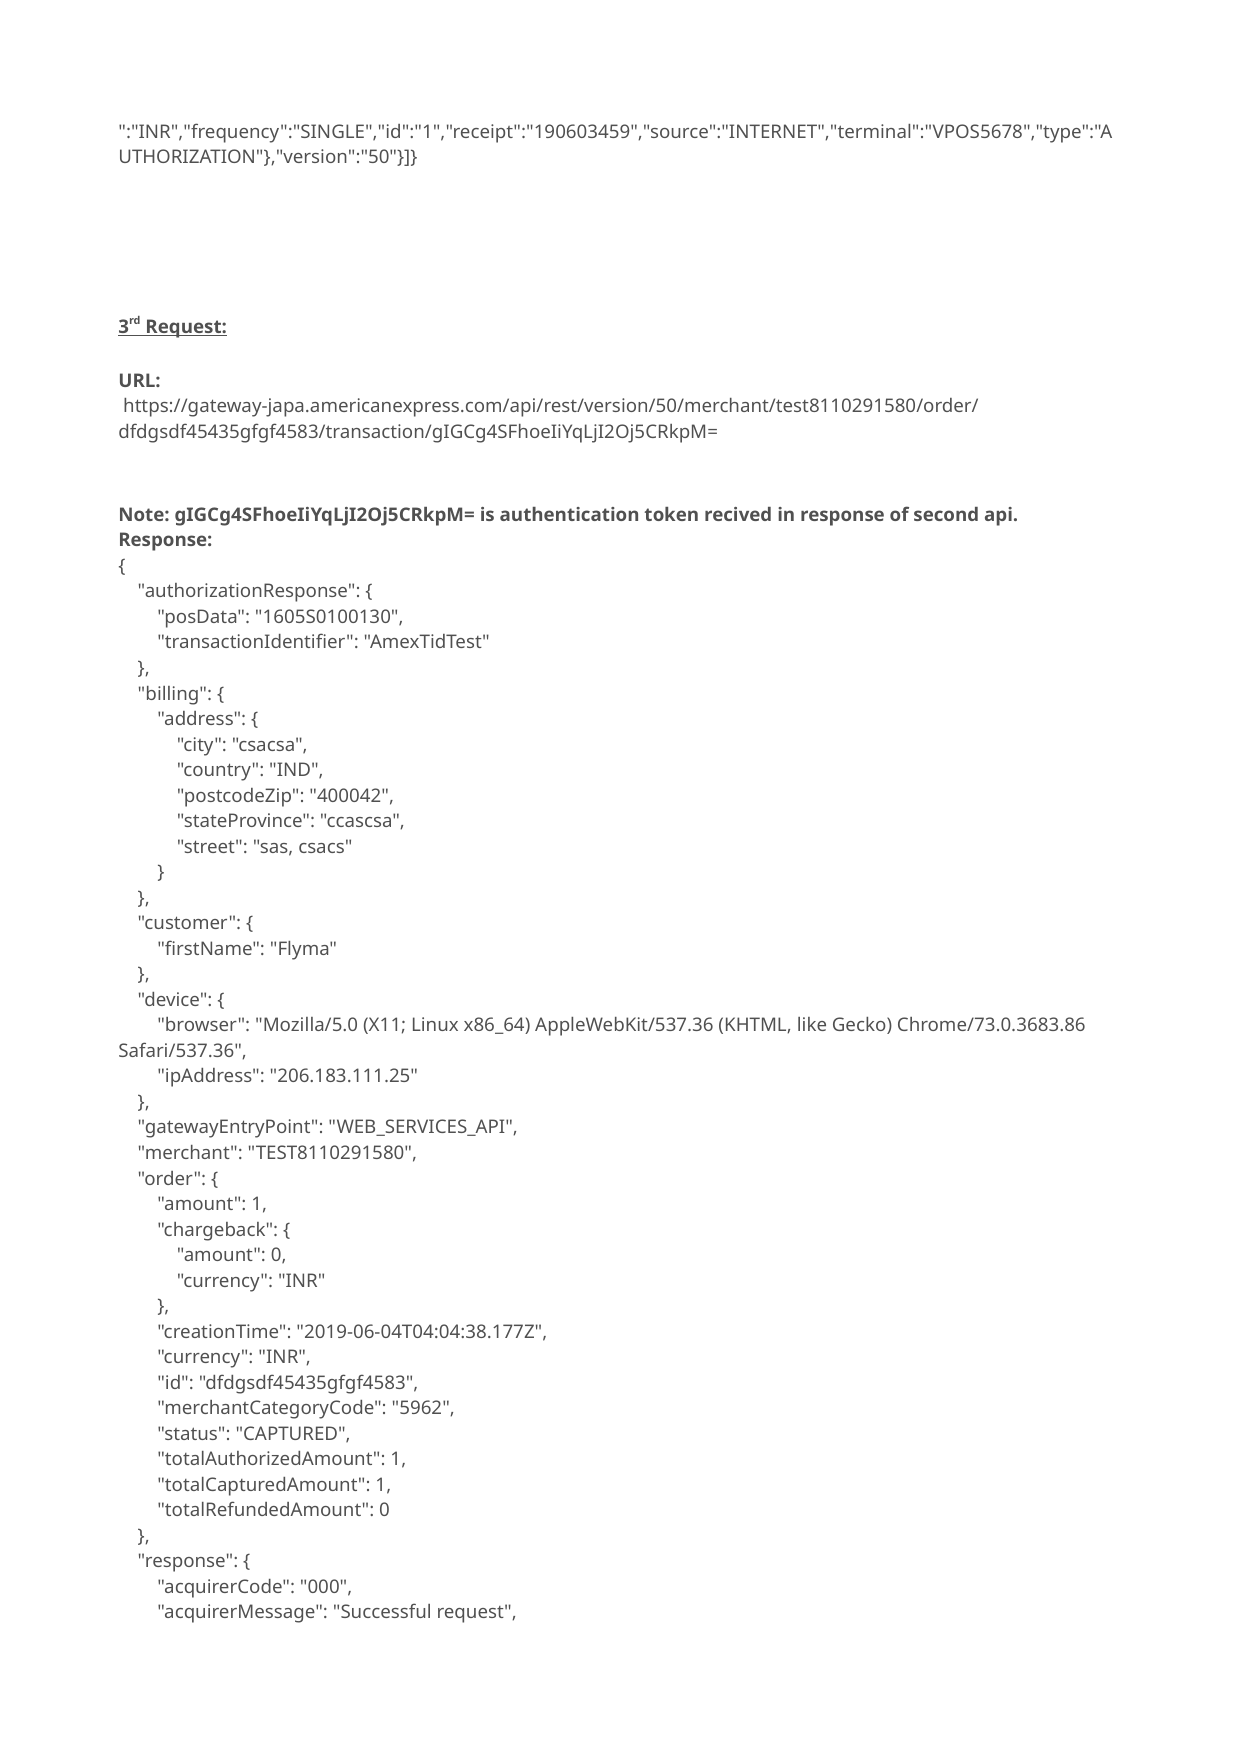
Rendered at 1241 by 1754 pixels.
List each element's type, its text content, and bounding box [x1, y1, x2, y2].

text Note: gIGCg4SFhoeIiYqLjI2Oj5CRkpM= is authentication token recived in response of second api. [118, 501, 1122, 527]
text "chargeback": { [118, 1216, 1122, 1241]
text "currency": "INR", [118, 1343, 1122, 1369]
text { [118, 552, 1122, 578]
text }, [118, 961, 1122, 986]
text "totalRefundedAmount": 0 [118, 1497, 1122, 1522]
text "authorizationResponse": { [118, 578, 1122, 603]
text "status": "CAPTURED", [118, 1420, 1122, 1446]
text "country": "IND", [118, 756, 1122, 782]
text "totalCapturedAmount": 1, [118, 1471, 1122, 1497]
text Response: [118, 527, 1122, 552]
text "city": "csacsa", [118, 731, 1122, 756]
text "postcodeZip": "400042", [118, 782, 1122, 807]
text "device": { [118, 986, 1122, 1012]
text "creationTime": "2019-06-04T04:04:38.177Z", [118, 1318, 1122, 1343]
text "transactionIdentifier": "AmexTidTest" [118, 629, 1122, 654]
text "acquirerMessage": "Successful request", [118, 1599, 1122, 1624]
text "posData": "1605S0100130", [118, 603, 1122, 629]
text "totalAuthorizedAmount": 1, [118, 1446, 1122, 1471]
text "merchantCategoryCode": "5962", [118, 1394, 1122, 1420]
text "customer": { [118, 909, 1122, 935]
text "acquirerCode": "000", [118, 1573, 1122, 1599]
text "gatewayEntryPoint": "WEB_SERVICES_API", [118, 1114, 1122, 1139]
text "street": "sas, csacs" [118, 833, 1122, 858]
text "amount": 1, [118, 1190, 1122, 1216]
text "currency": "INR" [118, 1267, 1122, 1292]
text "order": { [118, 1165, 1122, 1190]
text }, [118, 1522, 1122, 1548]
text "amount": 0, [118, 1241, 1122, 1267]
text "browser": "Mozilla/5.0 (X11; Linux x86_64) AppleWebKit/537.36 (KHTML, like Gecko) Chrome/73.0.3683.86 Safari/537.36", [118, 1012, 1122, 1063]
text "merchant": "TEST8110291580", [118, 1139, 1122, 1165]
text "id": "dfdgsdf45435gfgf4583", [118, 1369, 1122, 1394]
text }, [118, 884, 1122, 909]
text "ipAddress": "206.183.111.25" [118, 1063, 1122, 1088]
text "stateProvince": "ccascsa", [118, 807, 1122, 833]
text 3rd Request: [118, 313, 1122, 338]
text }, [118, 654, 1122, 680]
text "billing": { [118, 680, 1122, 705]
text "response": { [118, 1548, 1122, 1573]
text https://gateway-japa.americanexpress.com/api/rest/version/50/merchant/test8110291580/order/dfdgsdf45435gfgf4583/transaction/gIGCg4SFhoeIiYqLjI2Oj5CRkpM= [118, 393, 1122, 444]
text }, [118, 1292, 1122, 1318]
text URL: [118, 367, 1122, 393]
text "firstName": "Flyma" [118, 935, 1122, 961]
text }, [118, 1088, 1122, 1114]
text ":"INR","frequency":"SINGLE","id":"1","receipt":"190603459","source":"INTERNET","terminal":"VPOS5678","type":"AUTHORIZATION"},"version":"50"}]} [118, 118, 1122, 169]
text "address": { [118, 705, 1122, 731]
text } [118, 858, 1122, 884]
